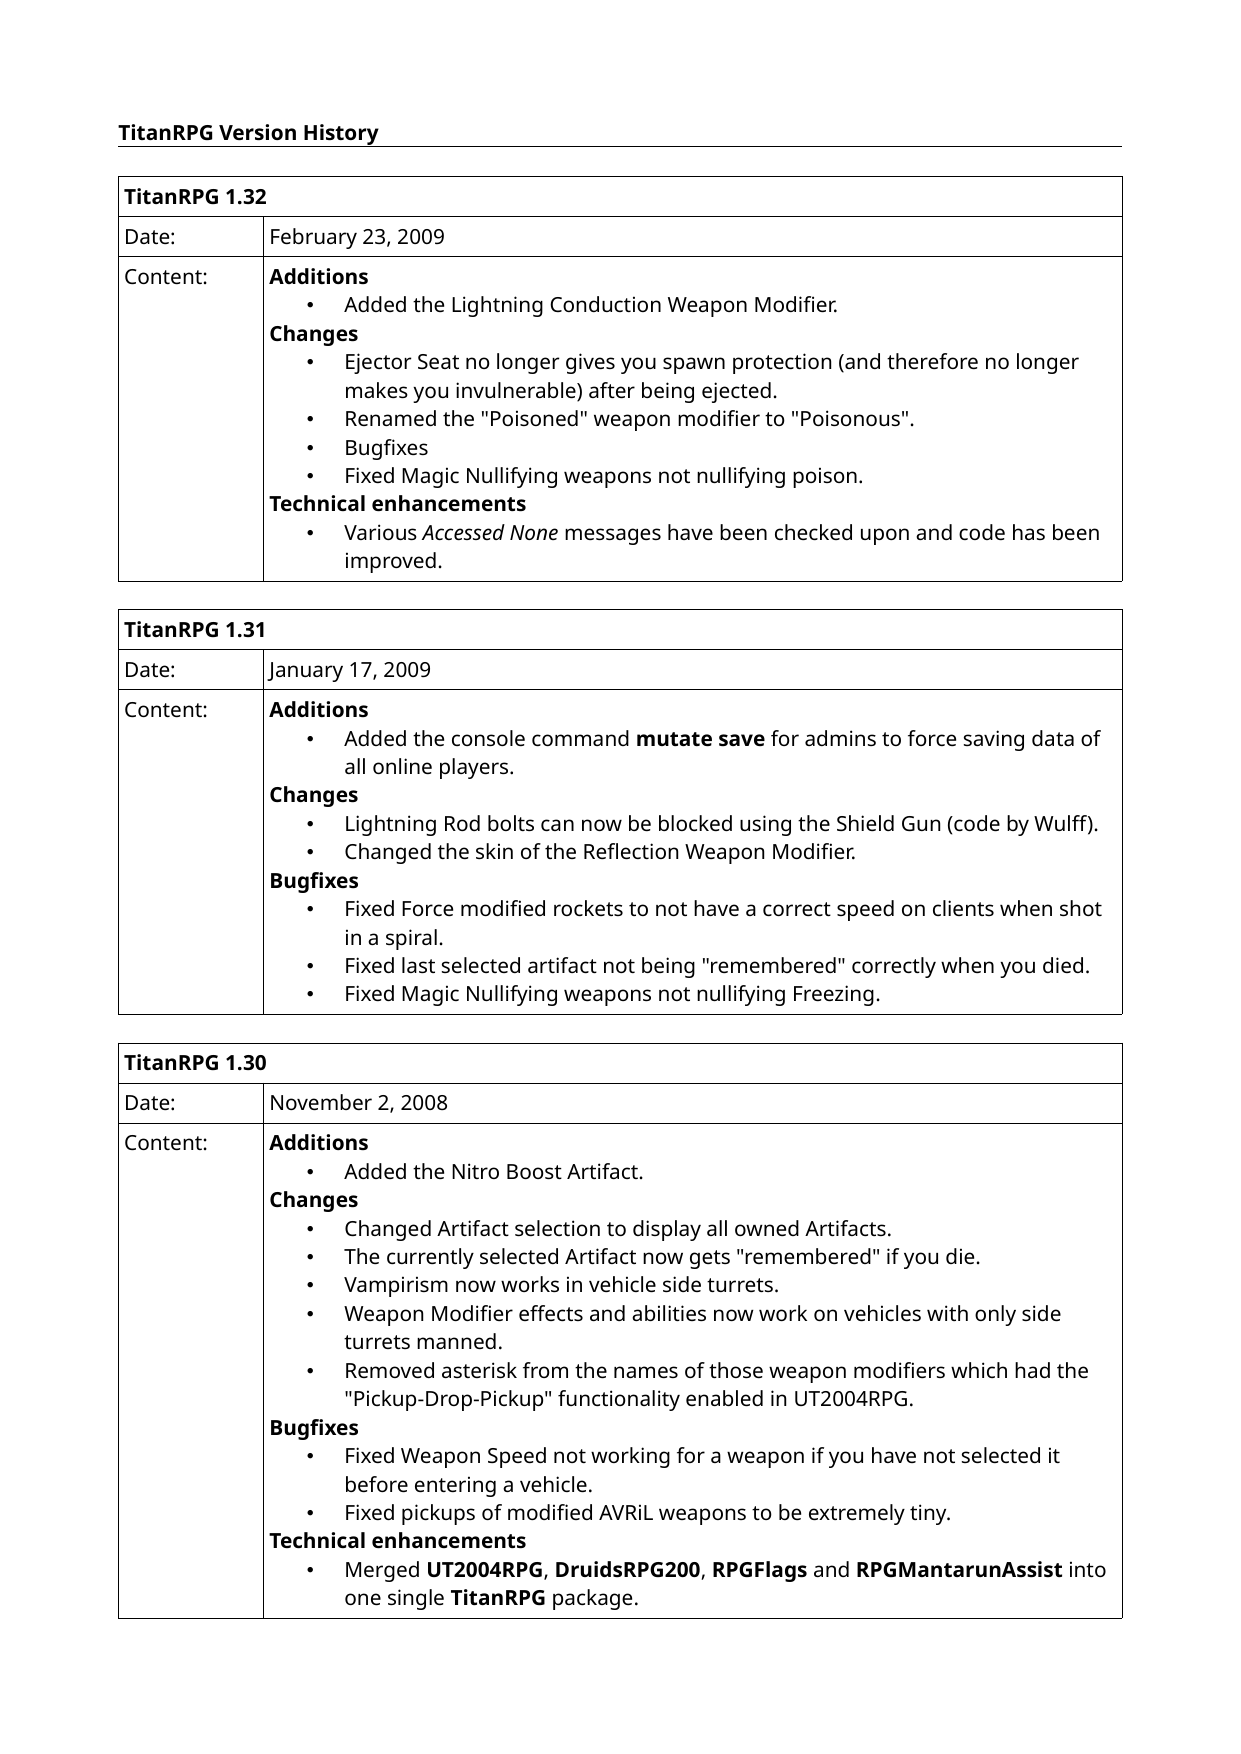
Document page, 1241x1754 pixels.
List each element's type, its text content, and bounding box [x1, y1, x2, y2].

table_cell Additions Added the Lightning Conduction Weapon Modifier. Changes Ejector Seat no longer gives you spawn protection (and therefore no longer makes you invulnerable) after being ejected. Renamed the "Poisoned" weapon modifier to "Poisonous". Bugfixes Fixed Magic Nullifying weapons not nullifying poison. Technical enhancements Various Accessed None messages have been checked upon and code has been improved. [264, 257, 1122, 581]
table_header TitanRPG 1.31 [119, 610, 1122, 649]
table_header TitanRPG 1.30 [119, 1044, 1122, 1083]
table_cell February 23, 2009 [264, 217, 1122, 256]
table_cell Additions Added the Nitro Boost Artifact. Changes Changed Artifact selection to display all owned Artifacts. The currently selected Artifact now gets "remembered" if you die. Vampirism now works in vehicle side turrets. Weapon Modifier effects and abilities now work on vehicles with only side turrets manned. Removed asterisk from the names of those weapon modifiers which had the "Pickup-Drop-Pickup" functionality enabled in UT2004RPG. Bugfixes Fixed Weapon Speed not working for a weapon if you have not selected it before entering a vehicle. Fixed pickups of modified AVRiL weapons to be extremely tiny. Technical enhancements Merged UT2004RPG, DruidsRPG200, RPGFlags and RPGMantarunAssist into one single TitanRPG package. [264, 1124, 1122, 1618]
table_cell Date: [119, 650, 263, 689]
table_cell Date: [119, 217, 263, 256]
table_cell January 17, 2009 [264, 650, 1122, 689]
table_cell Additions Added the console command mutate save for admins to force saving data of all online players. Changes Lightning Rod bolts can now be blocked using the Shield Gun (code by Wulff). Changed the skin of the Reflection Weapon Modifier. Bugfixes Fixed Force modified rockets to not have a correct speed on clients when shot in a spiral. Fixed last selected artifact not being "remembered" correctly when you died. Fixed Magic Nullifying weapons not nullifying Freezing. [264, 690, 1122, 1014]
table_cell Content: [119, 1124, 263, 1618]
table_cell Date: [119, 1084, 263, 1123]
table_header TitanRPG 1.32 [119, 177, 1122, 216]
table_cell Content: [119, 257, 263, 581]
table_cell Content: [119, 690, 263, 1014]
table_cell November 2, 2008 [264, 1084, 1122, 1123]
